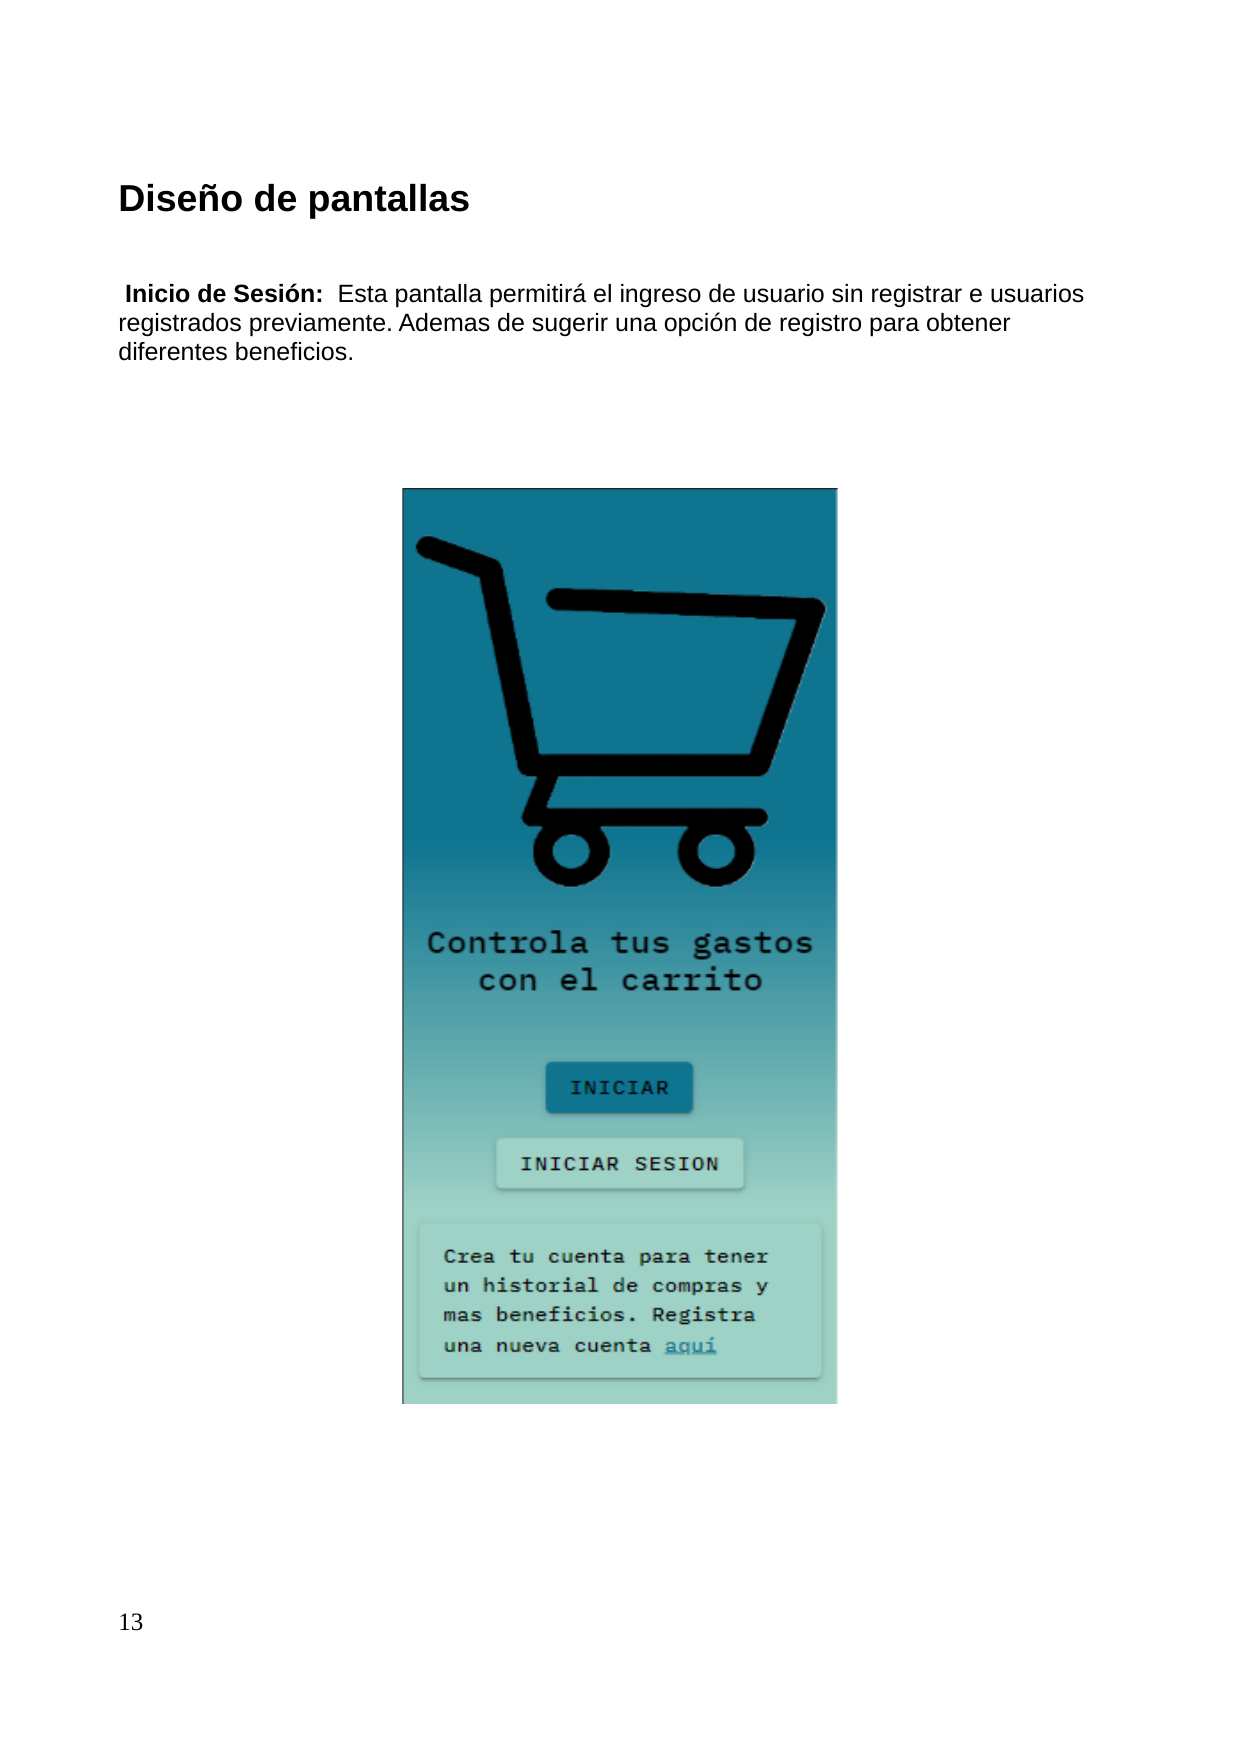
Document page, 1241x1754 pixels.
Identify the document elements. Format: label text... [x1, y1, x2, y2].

subtitle Diseño de pantallas [118, 176, 1122, 219]
text Inicio de Sesión: Esta pantalla permitirá el ingreso de usuario sin registrar e usuarios registrados previamente. Ademas de sugerir una opción de registro para obtener diferentes beneficios. [118, 279, 1122, 366]
picture [402, 488, 838, 1404]
